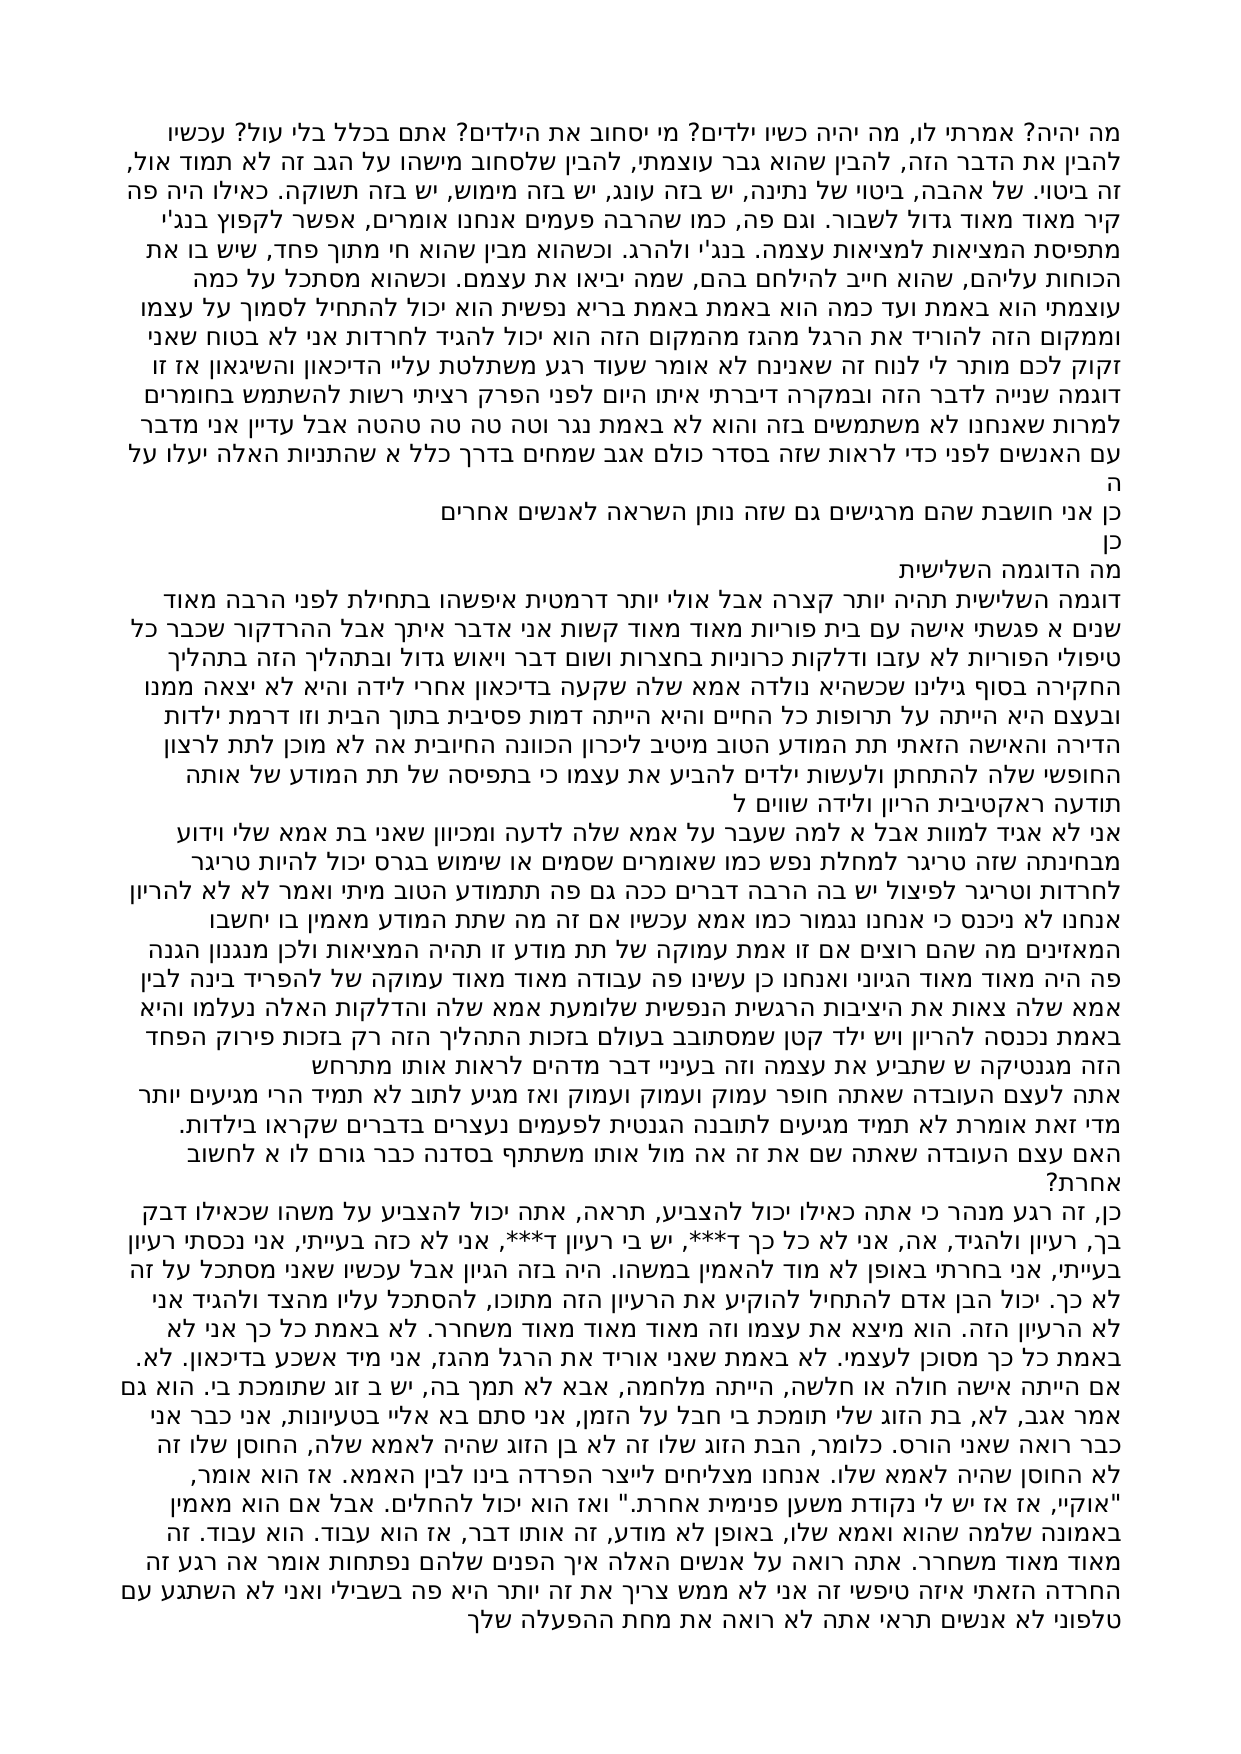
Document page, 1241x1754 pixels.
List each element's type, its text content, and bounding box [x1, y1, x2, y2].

text האם עצם העובדה שאתה שם את זה אה מול אותו משתתף בסדנה כבר גורם לו א לחשוב אחרת? [118, 1139, 1122, 1197]
text מה יהיה? אמרתי לו, מה יהיה כשיו ילדים? מי יסחוב את הילדים? אתם בכלל בלי עול? עכשיו להבין את הדבר הזה, להבין שהוא גבר עוצמתי, להבין שלסחוב מישהו על הגב זה לא תמוד אול, זה ביטוי. של אהבה, ביטוי של נתינה, יש בזה עונג, יש בזה מימוש, יש בזה תשוקה. כאילו היה פה קיר מאוד מאוד גדול לשבור. וגם פה, כמו שהרבה פעמים אנחנו אומרים, אפשר לקפוץ בנג'י מתפיסת המציאות למציאות עצמה. בנג'י ולהרג. וכשהוא מבין שהוא חי מתוך פחד, שיש בו את הכוחות עליהם, שהוא חייב להילחם בהם, שמה יביאו את עצמם. וכשהוא מסתכל על כמה עוצמתי הוא באמת ועד כמה הוא באמת באמת בריא נפשית הוא יכול להתחיל לסמוך על עצמו וממקום הזה להוריד את הרגל מהגז מהמקום הזה הוא יכול להגיד לחרדות אני לא בטוח שאני זקוק לכם מותר לי לנוח זה שאנינח לא אומר שעוד רגע משתלטת עליי הדיכאון והשיגאון אז זו דוגמה שנייה לדבר הזה ובמקרה דיברתי איתו היום לפני הפרק רציתי רשות להשתמש בחומרים למרות שאנחנו לא משתמשים בזה והוא לא באמת נגר וטה טה טה טהטה אבל עדיין אני מדבר עם האנשים לפני כדי לראות שזה בסדר כולם אגב שמחים בדרך כלל א שהתניות האלה יעלו על ה [118, 118, 1122, 497]
text מה הדוגמה השלישית [118, 556, 1122, 585]
text אתה לעצם העובדה שאתה חופר עמוק ועמוק ועמוק ואז מגיע לתוב לא תמיד הרי מגיעים יותר מדי זאת אומרת לא תמיד מגיעים לתובנה הגנטית לפעמים נעצרים בדברים שקראו בילדות. [118, 1081, 1122, 1139]
text כן [118, 526, 1122, 556]
text כן אני חושבת שהם מרגישים גם שזה נותן השראה לאנשים אחרים [118, 497, 1122, 526]
text כן, זה רגע מנהר כי אתה כאילו יכול להצביע, תראה, אתה יכול להצביע על משהו שכאילו דבק בך, רעיון ולהגיד, אה, אני לא כל כך ד***, יש בי רעיון ד***, אני לא כזה בעייתי, אני נכסתי רעיון בעייתי, אני בחרתי באופן לא מוד להאמין במשהו. היה בזה הגיון אבל עכשיו שאני מסתכל על זה לא כך. יכול הבן אדם להתחיל להוקיע את הרעיון הזה מתוכו, להסתכל עליו מהצד ולהגיד אני לא הרעיון הזה. הוא מיצא את עצמו וזה מאוד מאוד מאוד משחרר. לא באמת כל כך אני לא באמת כל כך מסוכן לעצמי. לא באמת שאני אוריד את הרגל מהגז, אני מיד אשכע בדיכאון. לא. אם הייתה אישה חולה או חלשה, הייתה מלחמה, אבא לא תמך בה, יש ב זוג שתומכת בי. הוא גם אמר אגב, לא, בת הזוג שלי תומכת בי חבל על הזמן, אני סתם בא אליי בטעיונות, אני כבר אני כבר רואה שאני הורס. כלומר, הבת הזוג שלו זה לא בן הזוג שהיה לאמא שלה, החוסן שלו זה לא החוסן שהיה לאמא שלו. אנחנו מצליחים לייצר הפרדה בינו לבין האמא. אז הוא אומר, "אוקיי, אז אז יש לי נקודת משען פנימית אחרת." ואז הוא יכול להחלים. אבל אם הוא מאמין באמונה שלמה שהוא ואמא שלו, באופן לא מודע, זה אותו דבר, אז הוא עבוד. הוא עבוד. זה מאוד מאוד משחרר. אתה רואה על אנשים האלה איך הפנים שלהם נפתחות אומר אה רגע זה החרדה הזאתי איזה טיפשי זה אני לא ממש צריך את זה יותר היא פה בשבילי ואני לא השתגע עם טלפוני לא אנשים תראי אתה לא רואה את מחת ההפעלה שלך [118, 1197, 1122, 1635]
text דוגמה השלישית תהיה יותר קצרה אבל אולי יותר דרמטית איפשהו בתחילת לפני הרבה מאוד שנים א פגשתי אישה עם בית פוריות מאוד מאוד קשות אני אדבר איתך אבל ההרדקור שכבר כל טיפולי הפוריות לא עזבו ודלקות כרוניות בחצרות ושום דבר ויאוש גדול ובתהליך הזה בתהליך החקירה בסוף גילינו שכשהיא נולדה אמא שלה שקעה בדיכאון אחרי לידה והיא לא יצאה ממנו ובעצם היא הייתה על תרופות כל החיים והיא הייתה דמות פסיבית בתוך הבית וזו דרמת ילדות הדירה והאישה הזאתי תת המודע הטוב מיטיב ליכרון הכוונה החיובית אה לא מוכן לתת לרצון החופשי שלה להתחתן ולעשות ילדים להביע את עצמו כי בתפיסה של תת המודע של אותה תודעה ראקטיבית הריון ולידה שווים ל [118, 585, 1122, 818]
text אני לא אגיד למוות אבל א למה שעבר על אמא שלה לדעה ומכיוון שאני בת אמא שלי וידוע מבחינתה שזה טריגר למחלת נפש כמו שאומרים שסמים או שימוש בגרס יכול להיות טריגר לחרדות וטריגר לפיצול יש בה הרבה דברים ככה גם פה תתמודע הטוב מיתי ואמר לא לא להריון אנחנו לא ניכנס כי אנחנו נגמור כמו אמא עכשיו אם זה מה שתת המודע מאמין בו יחשבו המאזינים מה שהם רוצים אם זו אמת עמוקה של תת מודע זו תהיה המציאות ולכן מנגנון הגנה פה היה מאוד מאוד הגיוני ואנחנו כן עשינו פה עבודה מאוד מאוד עמוקה של להפריד בינה לבין אמא שלה צאות את היציבות הרגשית הנפשית שלומעת אמא שלה והדלקות האלה נעלמו והיא באמת נכנסה להריון ויש ילד קטן שמסתובב בעולם בזכות התהליך הזה רק בזכות פירוק הפחד הזה מגנטיקה ש שתביע את עצמה וזה בעיניי דבר מדהים לראות אותו מתרחש [118, 818, 1122, 1081]
